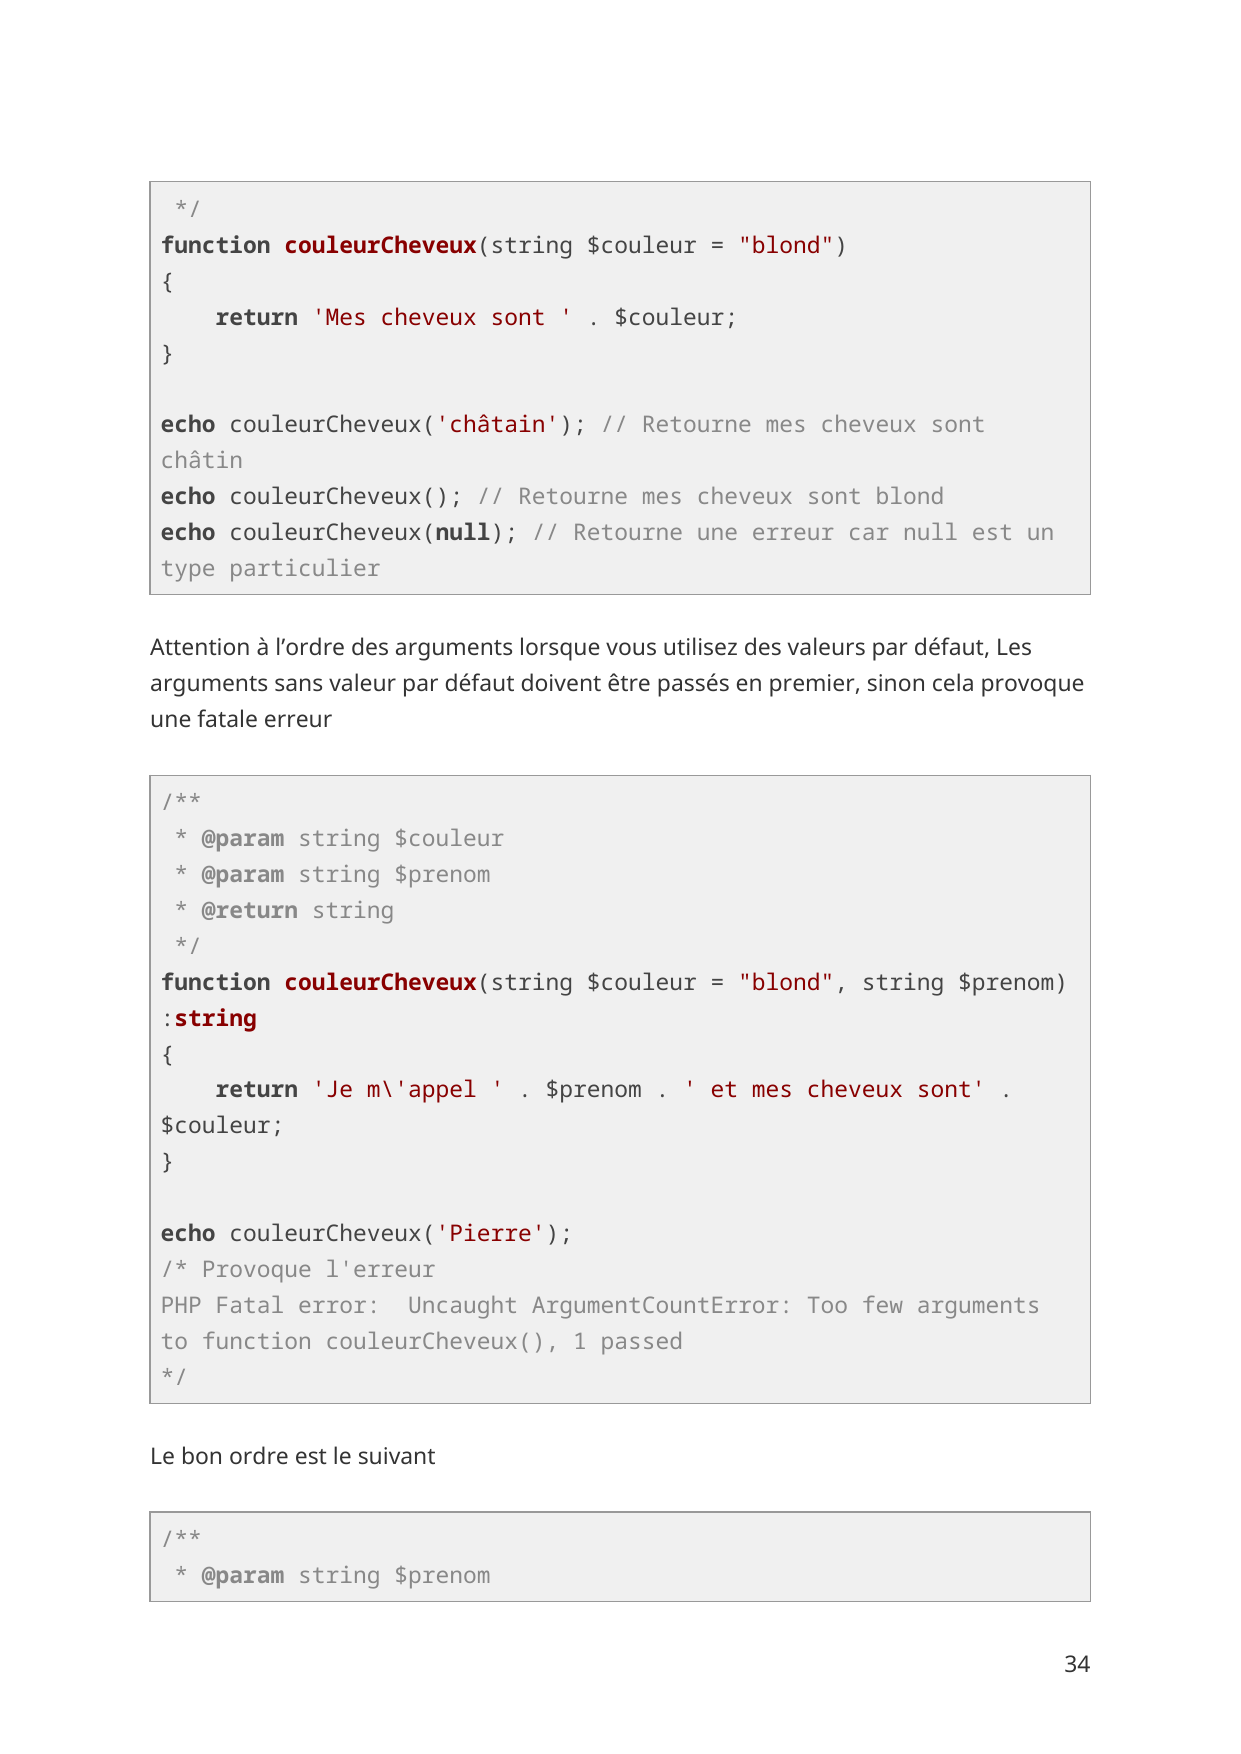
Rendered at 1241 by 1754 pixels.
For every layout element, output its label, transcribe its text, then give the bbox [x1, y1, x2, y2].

table_header /** * @param string $couleur * @param string $prenom * @return string */ function couleurCheveux(string $couleur = "blond", string $prenom) :string { return 'Je m\'appel ' . $prenom . ' et mes cheveux sont' . $couleur; } echo couleurCheveux('Pierre'); /* Provoque l'erreur PHP Fatal error: Uncaught ArgumentCountError: Too few arguments to function couleurCheveux(), 1 passed */ [151, 776, 1090, 1403]
text Le bon ordre est le suivant [150, 1439, 1090, 1471]
text Attention à l’ordre des arguments lorsque vous utilisez des valeurs par défaut, Les arguments sans valeur par défaut doivent être passés en premier, sinon cela provoque une fatale erreur [150, 631, 1090, 734]
table_header /** * @param string $prenom [151, 1513, 1090, 1601]
table_header */ function couleurCheveux(string $couleur = "blond") { return 'Mes cheveux sont ' . $couleur; } echo couleurCheveux('châtain'); // Retourne mes cheveux sont châtin echo couleurCheveux(); // Retourne mes cheveux sont blond echo couleurCheveux(null); // Retourne une erreur car null est un type particulier [151, 182, 1090, 594]
